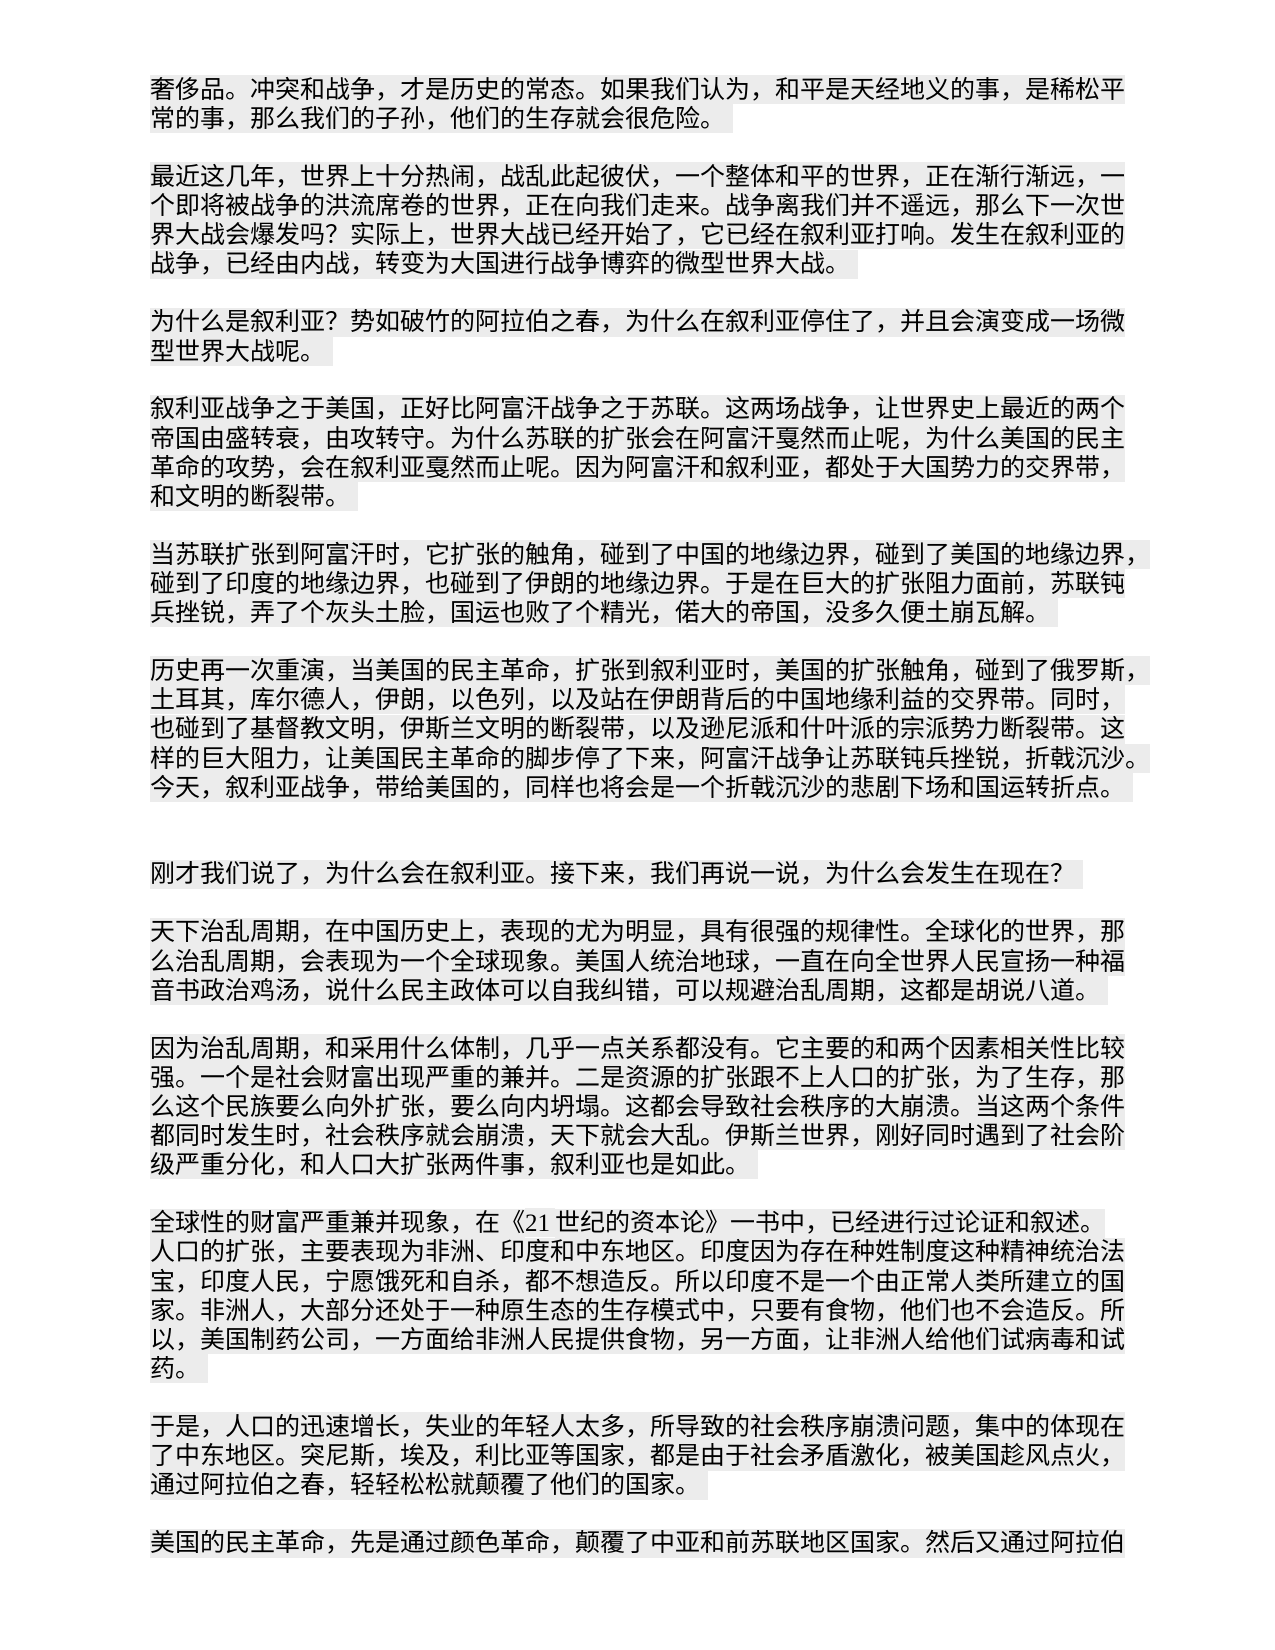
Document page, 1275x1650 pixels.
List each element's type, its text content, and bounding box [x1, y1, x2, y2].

text 你的兩個連結似乎都失效，我找到原文全文(？)貼出如下，維持簡体。若有遺漏，請指正。 我還沒看，但以速讀瞄了一眼，言之有物。 世道猖狂，生不逢時。 陳真 ================ https://goo.gl/AUq12J 白云先生：即将到来的第三次世界大战 2016. 12 20. 一、叙利亚战争，是一场微型世界大战 打完越南之后，一晃过去了三十多年，中国再无对外战争。战争的硝烟，甚至已经从人们的记忆里完全消散。甚至，人们的潜意识里，对战争已经丧失了最基本的概念。因为我们和平的太久了。 国虽大，好战必亡，忘战必危。和平，从来都不是历史的常态，相反，它是一种很稀罕的奢侈品。冲突和战争，才是历史的常态。如果我们认为，和平是天经地义的事，是稀松平常的事，那么我们的子孙，他们的生存就会很危险。 最近这几年，世界上十分热闹，战乱此起彼伏，一个整体和平的世界，正在渐行渐远，一个即将被战争的洪流席卷的世界，正在向我们走来。战争离我们并不遥远，那么下一次世界大战会爆发吗？实际上，世界大战已经开始了，它已经在叙利亚打响。发生在叙利亚的战争，已经由内战，转变为大国进行战争博弈的微型世界大战。 为什么是叙利亚？势如破竹的阿拉伯之春，为什么在叙利亚停住了，并且会演变成一场微型世界大战呢。 叙利亚战争之于美国，正好比阿富汗战争之于苏联。这两场战争，让世界史上最近的两个帝国由盛转衰，由攻转守。为什么苏联的扩张会在阿富汗戛然而止呢，为什么美国的民主革命的攻势，会在叙利亚戛然而止呢。因为阿富汗和叙利亚，都处于大国势力的交界带，和文明的断裂带。 当苏联扩张到阿富汗时，它扩张的触角，碰到了中国的地缘边界，碰到了美国的地缘边界，碰到了印度的地缘边界，也碰到了伊朗的地缘边界。于是在巨大的扩张阻力面前，苏联钝兵挫锐，弄了个灰头土脸，国运也败了个精光，偌大的帝国，没多久便土崩瓦解。 历史再一次重演，当美国的民主革命，扩张到叙利亚时，美国的扩张触角，碰到了俄罗斯，土耳其，库尔德人，伊朗，以色列，以及站在伊朗背后的中国地缘利益的交界带。同时，也碰到了基督教文明，伊斯兰文明的断裂带，以及逊尼派和什叶派的宗派势力断裂带。这样的巨大阻力，让美国民主革命的脚步停了下来，阿富汗战争让苏联钝兵挫锐，折戟沉沙。今天，叙利亚战争，带给美国的，同样也将会是一个折戟沉沙的悲剧下场和国运转折点。 刚才我们说了，为什么会在叙利亚。接下来，我们再说一说，为什么会发生在现在？ 天下治乱周期，在中国历史上，表现的尤为明显，具有很强的规律性。全球化的世界，那么治乱周期，会表现为一个全球现象。美国人统治地球，一直在向全世界人民宣扬一种福音书政治鸡汤，说什么民主政体可以自我纠错，可以规避治乱周期，这都是胡说八道。 因为治乱周期，和采用什么体制，几乎一点关系都没有。它主要的和两个因素相关性比较强。一个是社会财富出现严重的兼并。二是资源的扩张跟不上人口的扩张，为了生存，那么这个民族要么向外扩张，要么向内坍塌。这都会导致社会秩序的大崩溃。当这两个条件都同时发生时，社会秩序就会崩溃，天下就会大乱。伊斯兰世界，刚好同时遇到了社会阶级严重分化，和人口大扩张两件事，叙利亚也是如此。 全球性的财富严重兼并现象，在《21世纪的资本论》一书中，已经进行过论证和叙述。人口的扩张，主要表现为非洲、印度和中东地区。印度因为存在种姓制度这种精神统治法宝，印度人民，宁愿饿死和自杀，都不想造反。所以印度不是一个由正常人类所建立的国家。非洲人，大部分还处于一种原生态的生存模式中，只要有食物，他们也不会造反。所以，美国制药公司，一方面给非洲人民提供食物，另一方面，让非洲人给他们试病毒和试药。 于是，人口的迅速增长，失业的年轻人太多，所导致的社会秩序崩溃问题，集中的体现在了中东地区。突尼斯，埃及，利比亚等国家，都是由于社会矛盾激化，被美国趁风点火，通过阿拉伯之春，轻轻松松就颠覆了他们的国家。 美国的民主革命，先是通过颜色革命，颠覆了中亚和前苏联地区国家。然后又通过阿拉伯之春，颠覆了中东地区的大多数国家。革命形势呈现了一派喜人的景象。按照既定的路线图，颠覆叙利亚，然后拔掉伊朗这个钉子，再对俄罗斯进行围堵，肢解俄罗斯，最终对中国形成合围并颠覆中国，全球民主革命，这样就能获得最终的全面胜利。 然而，这种浪漫又冒进的革命乐观主义，挟伊拉克和阿富汗两场战争的强弩之末，遇到了全球反霸权联盟的挥戈一击，几方面的力量纠缠在一起，就在叙利亚形成了鏖战和僵局态势。随着战争的进展，参战的各方，以叙利亚为棋盘把战局推到了更加错综复杂的地步，使得中东的局势，变得更加的残酷，长久和煎熬。 下面，我们就来分析下，这场群雄逐鹿一般的大混战里，参战各方到底都在唱着什么戏。 二、中东这盘棋，诸多参与者的利益纠葛 美国：美国在中东的核心利益，第一是控制石油贸易的货币结算权，这是美元霸权的根基。第二是控制世界巴尔干地区，这是海权国家，控制欧亚大陆的根基。所谓世界巴尔干地区，是西至地中海，东到印度洋，北到黑海和里海，南到亚丁湾，这一大片连接欧亚大陆东西两端的中间地带。 当年奥斯曼土耳其帝国，控制了这一地区，所以就控制了东西方之间陆地上的商路交通线。逼迫西方人，不得不进行大航海，去开辟新航道。现在对于美国来说，它依然是这个逻辑。只要东西方的陆路通道一旦畅通，那么海权国家就会被彻底抛弃。所以，控制世界巴尔干地区，是美国以海权帝国，挟制整个欧亚大陆关键中的关键。 为了捍卫这一核心利益，美国的中东战略，上策是控制整个中东。按照既定的路线图，一路强拆下去，输出民主革命。中策是，如果输出民主革命受阻，就会转而寻求均势策略和制衡。和伊朗签署核协议，向俄罗斯发出和解信号，都是这一策略的表现。美国的下策是，完全退出中东，回归孤立主义，不在管理世界，也不再关心世界，关起门来，过自己的小日子。 美国在叙利亚的策略，最优选项是推翻阿萨德政权，扶植亲美傀儡政权。次优选项，如果叙利亚久攻不下，美国和俄罗斯做一次豪赌，西方抛弃乌克兰，换俄罗斯抛弃叙利亚。最差的选项，是做搅屎棍，继续扶植恐怖分子，把整个中东弄的越来越乱。 俄罗斯：俄罗斯在中东的核心利益，是捍卫叙利亚亲俄政权，保住自己的地缘政治地盘。如果失去了在叙利亚的军事基地，那么俄罗斯海军，就会彻底退出地中海。唯一的一个战略支点，也要失去了。所以，失去乌克兰，俄罗斯会变成一个实质上的亚洲国家，失去叙利亚，俄罗斯会变成一个实质上的内陆国。 在俄罗斯的国家安全观里面，战略缓冲区，比什么都重要。俄罗斯不能忍受周边存在敌对国家。如果乌克兰全面倒向西方，变成俄罗斯的敌对国家，那么俄罗斯就无险可守，彻底失去了卧榻之侧的缓冲地。 现在的问题在于，俄罗斯有没有力量，同时守住乌克兰和叙利亚。俄罗斯的上策，是同时固守乌克兰和叙利亚。俄罗斯的中策，是拿叙利亚交换乌克兰。如果叙利亚和乌克兰都守不住，那么俄罗斯要么打核战争，要么整个国家陷入崩溃。 中国：中国在中东的核心利益，最现实和最直接的，是石油贸易安全。因为中国是第一大石油消费国，如果中东一直战乱，做生意肯定是要受影响的。中国在中东的中期核心利益，是武器换石油，中东国家出人，中国出武器，组成反美反霸权准军事联盟。中国在中东的远期核心利益是，通过扶植伊朗，来控制整个中东，进而挺近欧洲，打通欧亚大陆的陆路贸易通道。 中国的上策，是阿富汗，伊朗，伊拉克，叙利亚，黎巴嫩，形成一条什叶派之弧，在这个基础之上，出钱给俄罗斯，出武器给伊朗，在叙利亚战场上，形成反美同盟。彻底粉碎恐怖主义势力，伊朗事实吞并伊拉克，向前推进和叙利亚连成一体，直面以色列，并把美国的势力从中东彻底驱逐出去。 中国的中策，是持久战。把美国拖入持久战的泥潭和深渊，因为美国没有能力同时打赢两场区域战争，只要中东这边美国无法脱身，那么中国的正面，东亚地区，东南亚地区，就不会爆发冲突，中国的家门口，就能保持安静。 真到了迫不得已的地步，下策是给伊朗核武器，美国敢给沙特核武器吗，它显然是不敢的。让以色列和伊朗打核战争，以色列那点人口，不够拼的。伊朗死600万人，还剩7000多万人口，以色列死600万人，整个国家的人都要死光了。 叙利亚：不幸沦为了大国角力的棋盘，叙利亚，它的核心利益，就是活着，顺便祈祷俄罗斯别抛弃它。阿萨德政权，也已经名存实亡。除此之外，叙利亚人民，不能奢望更多的事。 欧洲：对欧洲来说，如果美国由盛转衰，由攻转守，如果之前俄罗斯失去的战略缓冲区，又失而复得，当俄罗斯再次目光投向君士坦丁堡时，当土耳其对给西方人当看门狗，已经丧失兴趣时，当俄罗斯的野心投向地中海时，谁来保卫欧洲？ 欧洲的核心利益是区域安全。如果失去中东，洞门大开的欧洲，同时面对俄罗斯和伊斯兰的扩张，老朽的行将就木的欧洲，将面临着一场恶梦。 在这场恶梦即将到来之前，美国人一抹屁股跑了，那么谁能保护欧洲？谁是欧洲的朋友，谁又是欧洲的敌人呢？让欧洲人团结起来，自己保护自己，恐怕并不是很现实。因为欧洲，已经在不可避免的碎片化，一个破碎的欧洲，根本就无法具备自我保护的能力。 面对即将到来的大风暴，一个老迈的，腐朽的，破碎的，迷茫的欧洲，恐怕还要迷茫的更久。 伊朗：伊朗在中东的核心利益，首先是生存。这就要求伊朗，必须把反美把霸权斗争，进行到底。其次，伊朗在中东地区的第二核心利益，是图强。作为少数派的什叶派，要想在群狼环视的逊尼派的仇视中活下来，那么又必须得变得越来越强大才行。所以，伊朗必然的要寻求成为区域强国。 要捍卫自己的核心利益，要想活下来，并且变成强国，那么伊朗必然的就要在反美，反以色列，反逊尼派联盟，反恐怖主义，这几条路上，背靠着中俄，一路狂飙下去。 土耳其：土耳其在中东的核心利益是，打击库尔德人分裂势力。随着叙利亚战争战局的推演，土耳其的地位，变得越来越微妙。美国想让土耳其出面，和俄罗斯对子，土耳其不干。这么以来，西方不再视土耳其为自己人。俄罗斯，和土耳其历史上是世仇，即便现在有什么利益交易，那也都是暂时的，俄罗斯自然也不会视土耳其是自己人。 伊朗为首的什叶派，沙特为首的逊尼派，也都不会视土耳其为自己人。整个伊斯兰世界，都认为土耳其是西方的狗，是伊斯兰世界里的叛徒。土耳其为了自己的国家领土完整和国家安全而战，所以它也要参战，为自己打出来一点缓冲区。无论库尔德人，伊朗人，还是ISIS，还是俄罗斯人，占领了叙利亚，对于土耳其来说，都是严重的威胁。所以，土耳其也图谋翻阿萨德政权，自己好能掌控得住叙利亚的部分领土。 在叙利亚战争这场大混战中，土耳其越来越失去自己的位置感和身份感。它比欧洲人还迷茫。为了能活得更好，土耳其只能避免自己做出头鸟，在大国之间做投机交易。 沙特：沙特在中东的核心利益是，控制石油输出组织。第二核心利益是，要打击伊朗。看到伊朗这个波斯人国家，在阿拉伯人的地盘上纵横驰骋，沙特心里像被刀割了一样难受。俄罗斯和土耳其，有多么的不共戴天，阿拉伯人和波斯人，在历史上，就同样有多么的不共戴天，都是世仇。 沙特有钱，武器也不差，和伊朗相比，沙特致命的短板是人口太少。所以沙特提出，让人口比较多的逊尼派国家，埃及人，和巴基斯坦人，出来当炮灰打伊朗，它自己出钱。不过，巴基斯坦和埃及，都拒绝了沙特。这就难办了，谁来充当打伊朗的炮灰呢，如果没有炮灰站出来，那么逊尼派联盟，就没有实质上的意义。 随着伊朗越来越强大，说不定沙特哪天憋不住，就会捋袖子自己上，自己当炮灰和伊朗打。那样，整个叙利亚战争，就全面升级了。 ISIS：本来和美国是盟友关系。连土耳其总统，埃尔多安都看出来了，ISIS全是西方的一个阴谋。ISIS和美国之间，是人民内部矛盾。美国是怎么惹毛这群丧尸部队的呢。原因有两个，第一，美国推翻了在伊拉克属于少数派的逊尼派政权，把伊拉克变成了一个什叶派政权的国家。这得罪了ISIS一次。 在叙利亚内战爆发后，美国拒绝支持叙利亚境内的逊尼派反政府武装，这得罪了ISIS第二次。因为逊尼派在伊斯兰社会里，占90%左右的绝对多数，所以出于制衡的考量，美国不想让逊尼派连成一片，并趋于一体化。于是，ISIS顿时觉得逊尼派被美国人背叛了，被欺负了，心里好委屈，便提出了一个概念，说他们是全世界受苦受难的逊尼派穆斯林的保护人。 如此一来，ISIS和沙特，形成了既竞争又合作的关系。逊尼派，出现了三杆大旗，一个是沙特，一个是土耳其，一个是ISIS。之所以彻底消灭ISIS如此之难，是因为这个组织，有着相当庞大的群众基础。那些绝望的人，他们不会听沙特的，也不会听土耳其的，他们会选择效忠ISIS。因为，无论是沙特，还是土耳其，都没有在为这些绝望的人战斗。 ISIS有多疯狂呢，它是历史上，第一个同时得罪了联合国五大常任理事国的恐怖主义武装力量。ISIS在中东的核心利益是，见人就啃，见人就杀，以极端的原教旨主义力量，以恐怖的力量，重新在中东获得地区主导权。 库尔德人：库尔德人，在中东是仅次于阿拉伯人，波斯人，土耳其人的第四大民族。从人口规模上看，它是一只不容小觑的力量。只要给他们枪，在中东这个人肉磨坊一般的战场上，人多就意味着力量大。 库尔德人在中东的核心利益是，3000万库尔德人，要建立独立的国家。而库尔德人有将近一半，生活在土耳其。如果库尔德人要独立，那么土耳其这个国家就得大分裂。所以，土耳其人，是库尔德人的仇敌。 在ISIS眼里，库尔德人，都是应该烧死的异端，而库尔德人看ISIS，这群丧尸也太可怕了。所以，这两伙人，基本上是势同水火，不共戴天。美国先弄出来了个ISIS，发现ISIS变异，便又扶植库尔德人打ISIS。 扶植库尔德人，这对于土耳其来说，简直是要了老命。于是在土耳其看来，美国人背叛了自己。背叛自己在先，又想拿土耳其当炮灰，跟俄罗斯对子。埃尔多安心里自然是不愿意的。这么一犹疑，导致美国动了杀心，打算除掉埃尔多安，换一个更听话的傀儡。 在俄罗斯的通风报信下，埃尔多安躲过一劫。于是便公开与美国闹别扭，闹分裂。一旦等中东开启人肉磨坊模式，那么争取几千万库尔德人的支持，会变得很重要。这也是土耳其最害怕的一幕。 以色列：以色列在中东的核心利益，是守住犹太人的老巢。以前以色列面对阿拉伯人的联合攻击，表现的像个小霸王一样，那是因为，那时候中东只有美国一手遮天，拉了偏架，所以以色列才会像大人打小孩那样，欺负整个阿拉伯国家联盟。 现在不一样了，随着中俄入局，美国一手遮天的中东局面结束了，在新的大国博弈中，以色列恐怕很难再像以前那样优秀。在人肉磨坊模式下，以色列那点人口，根本经不住消耗。 以色列曾经的武器优势，在中俄的武器输出面前，也会当然无存。如果中俄伊拿下叙利亚，再把伊拉克拿下来，在伊朗，伊拉克，叙利亚，建立完整的防空体系，那么以色列就很难在轻易获得制空权。没有制空权，那么就得被迫卷入人肉磨坊模式。那点人口，很快就会被打光。 长远看，以色列难逃亡国的命运。犹太人保不住他们的老巢，以后怕是又要继续流浪了。以色列亡国之后，不再有犹太人所掌控的舆论和媒体继续神话吹捧他们，犹太人这么多年所做的坏事，就会被抖出来。在全球新一轮的反犹主义浪潮下，犹太人这个民族，等着他们的，也许会是一场恶梦。这样的恶梦，它们已经做了几千年了。 三、当美国不再负责世界秩序，重新洗牌的时候到了 经过前面两部分的分析，我们大致勾勒出了叙利亚战争，这场微型世界大战的大线条，大框架，和大画面。就像一部电影一样，我们交代了故事，交代了人物，还需要交代它的大时代，大背景。 这个大背景，就是美国输出民主革命遭遇失败，不得不转向战略收缩。就像动物世界一样，老虎走了，老虎之前生活的地盘，就会被狗熊占领。总之，大自然从不浪费，就像人类从不浪费权力那样。 只要美国转入战略撤退，那么必然的，美国战略退却后，所留下的权力真空就得有新的权力占据它。这一幕，跟中国历史上，周天子式微，天下诸侯争霸也是一样的现象。 在撤退之前，美国必然得进行善后安排，安排好了才能走。美国希望，它走了之后，自己本土，安全能得到保障，欧洲的安全能得到保障，以色列的安全能得到保障。 美国本土的安全，这是没问题的。显然，无论是中国还是俄罗斯，都不会去进犯美国本土。如果中俄不会这么做，那么世界上其他国家，就更不值得美国顾虑了。那欧洲的安全，能得到保障吗？未必。 特朗普打算跟俄罗斯谈判，进行的就是这样一场豪赌。曾经，美苏两霸，在瓜分世界上，也达成过协议和默契。但是呢，斯大林的手一直都不老实，总是偷偷摸摸的在欧洲和中东搞小动作。丘吉尔被斯大林摸的肝胆俱裂，大声疾呼抓色狼，发表了铁幕言说，美国人过来英雄救美，这才引发了冷战。 这说明什么，在机会和野心面前，俄罗斯人达成的默契和协议，也许根本就靠不住。今天，这一幕又重演了，特朗普想跟普京再达成新的协议，但是美国统治集团的建制派，是不同意的。因为他们根本不相信俄罗斯人。万一美国人走了之后，普京像斯大林那样，到处摸人大腿怎么办？ 这种分歧，导致美国统治集团内部出现了严重的分裂。如果美俄真的达成了协议，但是由于缺乏制约普京的手段，普京无视协议，肆意扩张，那么特朗普的幻想，就变成了镜花水月。到了那一步，美国人估计会一口咬定特朗普是美国间谍。 事实上，美国要和俄罗斯达成协议，而美国一旦撤出，同时又缺乏制约普京的有效手段，那么，普京到处伸手，几乎是肯定的。美国人真走了，拿什么制约普京呢，的确没什么办法。 欧洲的安全得不到保障，那么以色列呢？更难。那么点鼻屎大的地方，既没有资源，也缺乏战备物资，如果大国之间，放开手打代理人战争，以色列肯定保不住。 谁来保护以色列？所以特朗普是比较焦虑的。长远看，伊朗对以色列的威胁是最大的。所以，特朗普要撕毁伊核协议，打算联合一切力量，去攻打ISIS。其实就是担心伊拉克落入伊朗之手。因为一旦伊朗控制了伊拉克，那么以色列离被从地图上抹掉，也不远了。 中美俄欧，联手打击共同的敌人恐怖主义，这是个幌子。只是桌面上给人看的冠冕堂皇的场面话。实际上，就是抢地盘，重新划界。 往后看，在中东这片土地上，国界线已经丧失了意义，继伊拉克和叙利亚实质上亡国之后，越来越多的国家，都会被抹掉。国际法，即将名存实亡。进一步从中东到整个世界，都将变成一片丛林，秩序消亡，人肉磨坊才是正义。 在这种惨淡的世界图景面前，特朗普嗅出了危险，谁来保护美国，谁来保护欧洲，谁来保护以色列。面对这几个问题，特朗普给出了答案，只有白人老爷爷才能保护美欧和以色列。于是他组成了军政府，和白人老爷爷内阁。 既然中俄不会威胁美国本土，那么真正能够危险美国本土的，是墨西哥非法移民，他们会用子宫和高生育率，把美国变成墨西哥的一部分。为了保护美国本土，特朗普提出要建墙，来隔离墨西哥人。 为了保护欧洲，他打算和俄罗斯豪赌一把。赌普京不会像斯大林那么色胆包天到处瞎摸。如何保护以色列呢，所以他的矛头直指伊朗。而伊朗的背后，站着的是中国。于是，特朗普又把矛头对准中国，打算用东亚和东南亚的利益做筹码，和中国谈判。 美国会保护日本韩国菲律宾他们吗，自然是不会的。这些国家，对于美国来说都是外人。都是可以随便牺牲的棋子，它们在美国战略全局上的地位，级别和土耳其差不多。关键时候，要么是棋子，要么是猎犬。抛弃了，出卖了它们一点都不会有罪恶感。 力不从心的建制派，输出民主革命，搬起石头砸了自己的脚。在美国何去何从的时候，新罗马天降伟人，床破带着凯撒的光环降临了。拉着一群白人老爷爷打算让美国再次伟大。从历史节点上看，新罗马美国，的确到了要出现一个凯撒的时候了，不过从特朗普的谋略和格局看，他离凯撒，中间还差着一百个拿破仑，或者两百个希特勒。 这从另一个侧面，也反映出，美国的衰落。在国家面临重大转折点的时候，只能靠一群老爷爷出面来收拾场面。再看美国的战略家呢，犹太人基辛格都九十岁的人了，还在抛头露面奔走斡旋。这都说明一个问题：美国没人了。即便这群老爷爷，能顶住一局，甚至扳回一局，那下一局呢？ 按照美国战略家们的构想，美国战略收缩之后，未来的世界秩序，应该是一个大国共治格局。美国人所提出的，中美俄三分天下的大三角理论，认为可以保持基本和平，制定新雅尔塔秩序和拟定新的边界。 但这只是一厢情愿。因为现实的问题是，中美俄重新瓜分世界，用比较文明的说法，是共同治理世界，各占各的势力范围，那三个大国的势力范围，各自的边界在哪里呢？ 并且，这边界由什么来确立呢。靠协议真管用的话，那希特勒就不会进攻苏联了。可见，国际协议最终还是由力量来确立，而不是由谈判桌上的外交约定来确立。力量靠什么来体现呢，只能靠军备竞赛来体现，靠武装冲突来体现。 四、冲突，再冲突，直到新的秩序建立为止 美国退缩的边界，通过我们上面的分析，美国其他的盟友和势力范围都可以出卖掉。它最终退缩的边界，容忍度的底线，就是美国本土，欧洲和以色列。 俄罗斯扩张的边界，如果美国退出中东和东欧，那么俄罗斯扩张的边界，应该是要恢复到前苏联时期的势力范围。俄罗斯吞并克里米亚，美国和欧洲选择了绥靖。俄罗斯加入叙利亚战局，美国连在叙利亚划个禁飞区都不敢。如果一下步，俄罗斯吞并了整个乌克兰呢？欧洲怎么办，如果俄罗斯越过乌克兰继续向西，欧洲又该怎么办？到了那天，欧洲人又要恐惧的睡不着了。 中国扩张的边界，东亚和东南亚，是历史上中国的传统势力范围，属于家门口的地盘。有个问题是，如果中国在东南亚方向上的扩张，达到了澳大利亚，那么美国怎么应对？在西的方向，中国势必要通过巴基斯坦和伊朗作为桥梁，来挺进欧洲，如果中国所扶植的伊朗，控制了中东，那么美国又将如何应对？ 欧洲防御的边界，原本地中海防御靠土耳其，现在美欧指望土耳其冲在前面和俄罗斯同归于尽，这把土耳其吓跑了。美欧的做法，很像是国民党军队，一交火，军官马上喊，兄弟们，给我上，而不是说跟我上。炮火别人做，军功自己落。这样的做法，队伍肯定会散的。无论是土耳其还是日本，让他们作为主导者冲在前面和中俄拼命，他们都会叛变美国。除非美国冲在前面，这群小弟跟在后面做帮手，这队伍才好维持下去。 地中海方向的防线沦陷，东欧方向，如果俄罗斯拿回乌克兰，这势必会引发东欧诸国的哗变，纷纷倒向俄罗斯。这样以来，东欧方向的防御缓冲区，也会丧失。在北欧方向，波罗的海三国，根本就形同虚设。 中东各势力的边界，从最新的叙利亚战况看，俄罗斯，土耳其和伊朗，三国趋于达成叙利亚和平协议。这样以来，等于美国，沙特，ISIS，西方所支持的叙利亚叛军，都被晾在了一边。所以，三国防长会议刚开完，第二天，俄罗斯驻土耳其大使就被恐怖分子刺杀。而且，恐怖分子，还被当场灭了口。 刺杀俄罗斯大使的幕后黑手，嫌疑对象，拿手指头都能数过来。因为站在俄罗斯，土耳其和伊朗对立面的，是叙利亚叛军，是ISIS，是沙特，是美国，是以色列。黑手显然跑不出这个范围。 对于土耳其来说，他的利益边界，在于固守本土，打击库尔德人，避免被库尔德人分裂土耳其。对于统一伊斯兰世界，暂时看，土耳其似乎并没有这样的雄心。因为一旦他露出这样的苗头，几个大国一起，撺掇下库尔德人闹分裂，埃苏丹的小心脏就要崩溃了。 伊朗未来扩张的边界，应该是能控制伊拉克，并且控制叙利亚部分地区。能做到这样，基本上就算控制了中东的心脏。 如果中东往这样的态势发展，往新的秩序，新的和平方向发展，我们觉得是好事，会乐见其成。但是有人看了，会十分难受的。他们自己不会出面，所以他们会继续鼓捣恐怖分子来出面，继续制造战争和死亡。 谁来消灭ISIS，谁来消灭恐怖主义？全世界合力打击恐怖主义，不过就是一句外交辞令。中东之所以会沦为人肉磨坊，是因为有一双手在推磨。只要这双推磨的手没有停下来，中东永远不可能出现和平。并且，战争只会越来越升级和扩大化。 这双手是谁，想必不用说，大家都知道是谁。能推动这个大磨的，除了美国没有其他国家。 一寸山河一寸血，所有国家，所有民族的利益边界，都是用鲜血划出来的。在这个大争之世，强权国家，可以在别的国家的国土上，开办人肉磨坊。让其他民族，为大国的利益去生去死。这个巨大的磨坊，不仅要在中东启动，同时也将要在各个文明断裂带启动，在被撕裂的地缘断裂带启动。 一步一步，走向更激烈的冲突和对抗，走向更大范围的世界性大乱世。直到建立新的秩序为止，世界才能迎来真正的和平。 五、三战的策源地：中东，东亚，东南亚，东欧，被撕裂的地缘断裂带 俄罗斯大使遇刺，英国报纸宣称，这是类似一战的导火索，刺杀斐迪南大公一般的事件。暗示，有可能引发第三次世界大战。美欧的军舰和战斗机，距离叙利亚也不远，如果叙利亚战争扩大化，恐怖主义被肃清，土耳其跟着俄罗斯跑了，沙特和以色列也不堪大用，那美欧能坐视看着俄罗斯主宰中东吗？ 如果看不下去，会不会赤膊上阵，直接和俄罗斯开战呢。从上次G20会议上普京跟奥巴马的死亡凝视看，美国统治集团内部，传统的看法认为，俄罗斯是不可以合作的，只能打压。因为它意味着切实的地缘威胁和风险。 先是击落俄罗斯战斗机，再是刺杀俄罗斯大使。步步紧逼的战争测试，在测试俄罗斯的底线。尽管特朗普释放出了一些对俄友好的信号，西方和俄罗斯擦枪走火的风险，并非不存在。 美国的统治集团，现在比较分裂，有时候看，也像是在演双簧，一个唱白脸一个唱红脸。就拿特朗普的美俄友好，联手制衡中国来说，这听上去，就像是一场双簧，既迷惑中国，也迷惑俄罗斯。因为美俄两国，既不存在共同的敌人，也不存在共同的利益，这根本就没法做朋友。 在国际关系上，要成为真正的好朋友，最好的办法，就是拥有共同的敌人。就像当年反苏联，中美抱在一起一样。也比如，因为要制衡印度，所以中国和巴基斯坦就成为了好朋友。中国不是俄罗斯的敌人，所以美俄在对华战略上，不具备共同的敌人这种前提条件。同时，在涉华利益上，美俄也不具备共同的利益，甚至是相反的。 其次，拥有共同的利益，也能做成好朋友，比如欧盟那些国家。之前打得一窝蜂，到后来还得抱成一团。既没有共同的敌人，也没有共同的利益。一边喊着要跟人做朋友，一边忙着在背后下毒手，这朋友怕是很难做得成。 一战和二战的爆发，都是因为制衡体系的崩溃失效所导致。现在，美国为世界巴尔干地区所设计的制衡体系，也已经崩溃失效。土耳其倒戈，沙特以色列根本不中用，谁来制衡俄罗斯，土耳其和伊朗三者瓜分中东呢。那只能上恐怖分子，如果恐怖分子也被缴清了呢。那就只能自己亲自上阵了，要么就彻底承认失败。 美国在中东承认失败，代价是比较大的。一方面，会失去石油结算权，第二会失去对以色列的保护。以色列对于美国而言，那可是爸爸国。连自己的爸爸都保护不了，那得多么失败。输掉了中东，意味着货币霸权没了，爸爸也没了。美国真的输不起。 所以，推动人肉磨坊的那双手，为了抗拒失败，必须得进一步把叙利亚战争扩大化。把中东弄的越来越乱。为了让整个世界变得越来越动荡和混乱，美国还会同时在东亚和东南亚制造纷争和动乱。进一步，把战局从中东，波及到全世界。 叙利亚战争，俄罗斯为什么要加入战局呢，因为无论是北约东扩，还是颜色革命，还是乌克兰内战，叙利亚内战，它们都是针对俄罗斯，发生在俄罗斯的家门口。所以它不打不行。就好比说，如果美国还在中国的家门口，东亚和东南亚挑起事端，危及到中国的国家安全和利益，中国也会加入战局。 再看东亚和东南亚这边。现在大家关心的是，美国会不会真正与俄罗斯取得和解，调转枪口针对中国，策划类似叙利亚战争这样的代理人战争。从之前钓鱼岛争端，南海争端，和韩国萨德事件看，美国对中国，只是在进行战争准备阶段，还没有升级到战争实施阶段。 中美之间的军备竞赛，已经不可避免的展开了。时间，站在中国这边。摊牌的越晚，那么对中国越有利。为了赢得更多的准备时间，为了避免在家门口发生战争，中国大可以中东方向再有所作为些。加大对伊朗的扶植力度，彻底控制伊拉克，这样美国就不得不集中力量再跳进中东的泥潭和深渊。 要知道，美国战略退缩的前提是，能确保本土，欧洲和以色列的安全。如果退缩之前的善后工作，达不到预期目的，美国可能想退都退不了。 出其所必趋，攻其所必救。中东是美国的心脏，攻击中东，拖住美国，它自然也就没有多余的力量，在东亚和东南亚捣乱。同时，美国最怕的，就是中俄和伊斯兰形成反霸权联盟。只要这个反霸权联盟存在，那么美国的失败，只是迟早的事。 美国在中东和东欧，针对俄罗斯。在东亚和东南亚，针对中国。在这几个方向上，区域冲突都有可能局势失控，战争扩大化，演变成大国之间的总体战。美国所谓的战略退缩，并不是好心好意的把既有的地缘利益出让给中俄。而是必须得有本事去拿，拿得它心服口服，它才会撒手。这样，大家才能做到谈判桌上面来。 所以，在这之前，美国所有的行为，都会是捣乱，捣乱，再捣乱。所谓的大三角，中美俄共治世界，也只是个烟幕弹。所有的利益边界，都是靠血与火画出来的。大国之间的总体战，是个很可怕的选项。但要在不发生总体战的前提下来谈判，要谋得更多的利益和地盘，最终谈判桌上说了算的，还是力量，因为那些野蛮人，他们只相信力量。 美国扩张，天下大乱，美国退缩，同样天下大乱。这次乱世结束后，美国将彻底变成一个区域性国家。中国也将以自己的聪明勇敢和抱负，在未来的新世界秩序中，为自己谋取更伟大的地位。 第三次世界大战的血与火，已经在叙利亚升起。和平，渐行渐远，战争，越来越近。中国的和平崛起与全面复兴，正面临着真正的考验和挑战。中国能够顺利过关吗，中国将如何迎接这次大考，如何赢得中美之间的全面竞争？我们下篇文章说。 [150, 75, 1125, 1558]
